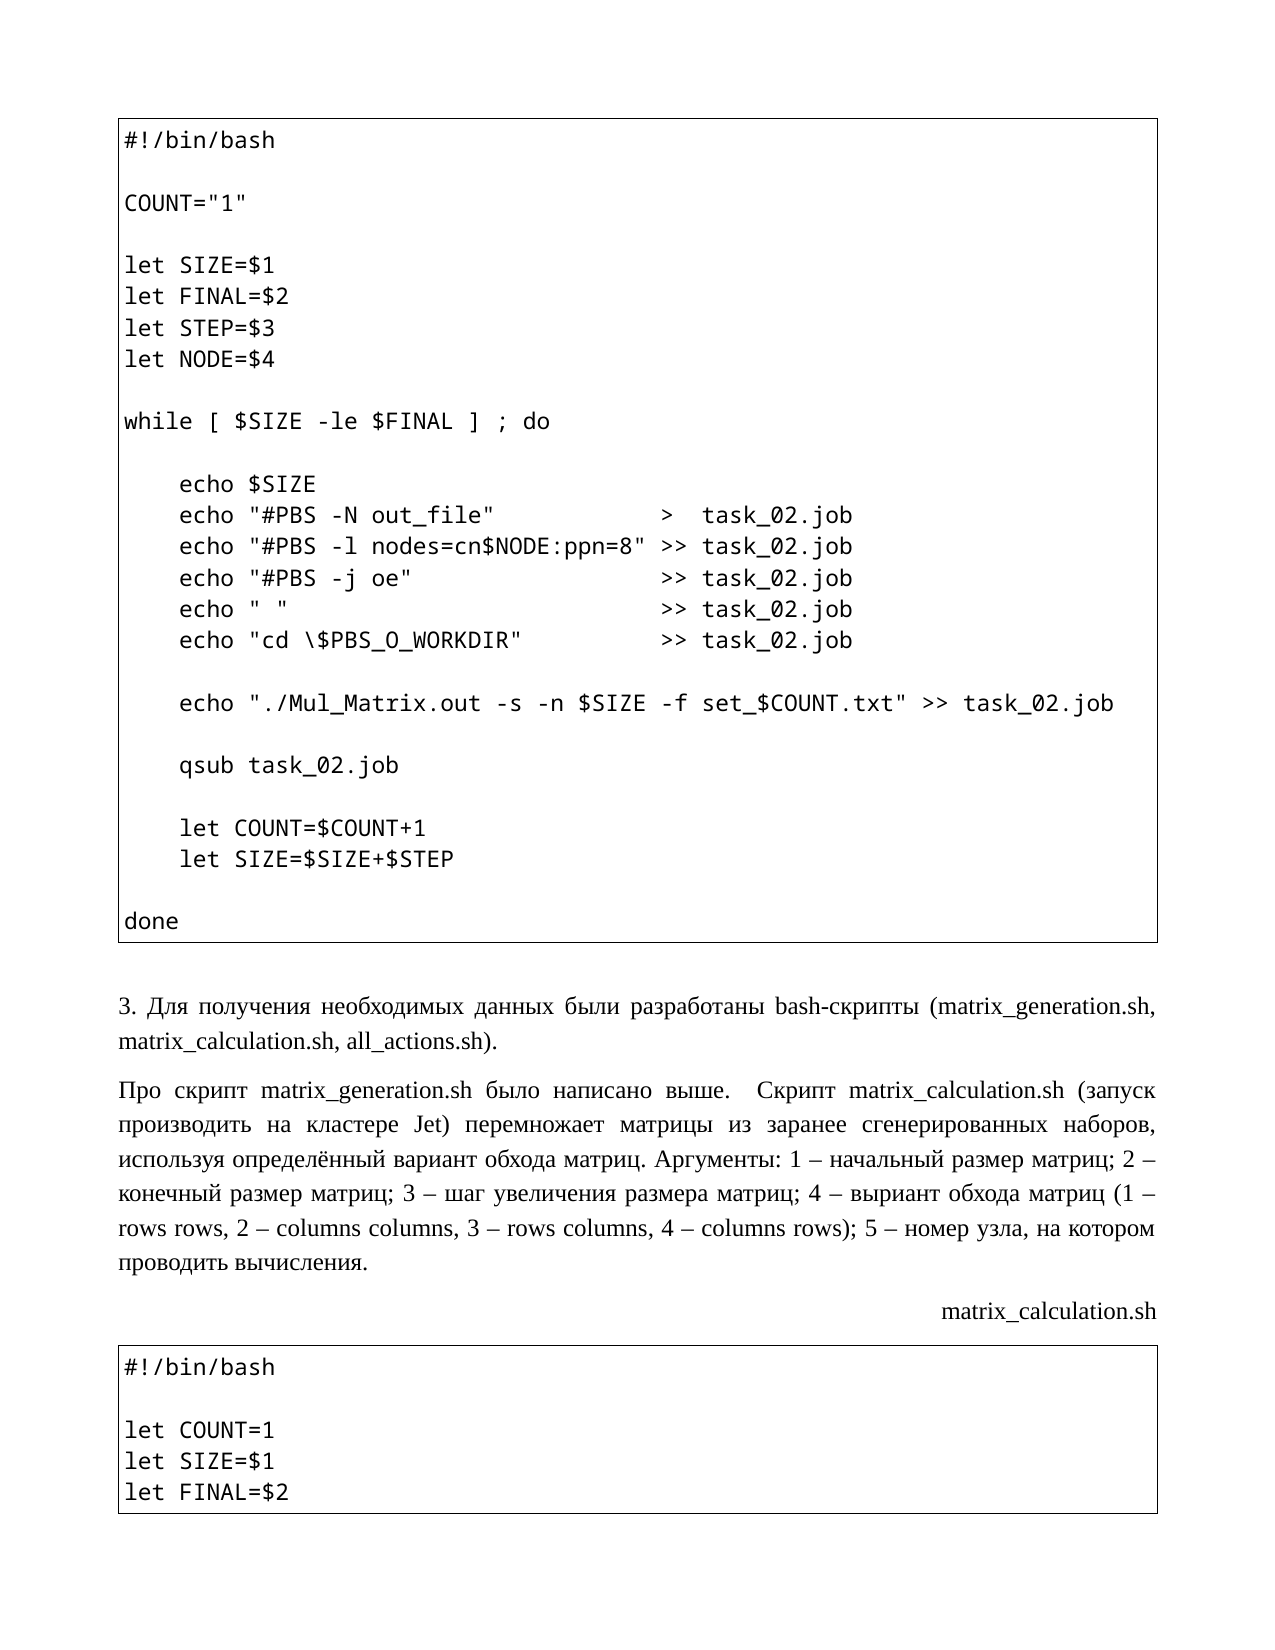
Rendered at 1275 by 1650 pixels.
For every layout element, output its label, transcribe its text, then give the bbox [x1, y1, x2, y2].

table_header #!/bin/bash COUNT="1" let SIZE=$1 let FINAL=$2 let STEP=$3 let NODE=$4 while [ $SIZE -le $FINAL ] ; do echo $SIZE echo "#PBS -N out_file" > task_02.job echo "#PBS -l nodes=cn$NODE:ppn=8" >> task_02.job echo "#PBS -j oe" >> task_02.job echo " " >> task_02.job echo "cd \$PBS_O_WORKDIR" >> task_02.job echo "./Mul_Matrix.out -s -n $SIZE -f set_$COUNT.txt" >> task_02.job qsub task_02.job let COUNT=$COUNT+1 let SIZE=$SIZE+$STEP done [119, 119, 1157, 942]
table_header #!/bin/bash let COUNT=1 let SIZE=$1 let FINAL=$2 [119, 1346, 1157, 1513]
text 3. Для получения необходимых данных были разработаны bash-скрипты (matrix_generation.sh, matrix_calculation.sh, all_actions.sh). [118, 991, 1157, 1054]
text matrix_calculation.sh [118, 1296, 1157, 1325]
text Про скрипт matrix_generation.sh было написано выше. Скрипт matrix_calculation.sh (запуск производить на кластере Jet) перемножает матрицы из заранее сгенерированных наборов, используя определённый вариант обхода матриц. Аргументы: 1 – начальный размер матриц; 2 – конечный размер матриц; 3 – шаг увеличения размера матриц; 4 – выриант обхода матриц (1 – rows rows, 2 – columns columns, 3 – rows columns, 4 – columns rows); 5 – номер узла, на котором проводить вычисления. [118, 1075, 1157, 1276]
